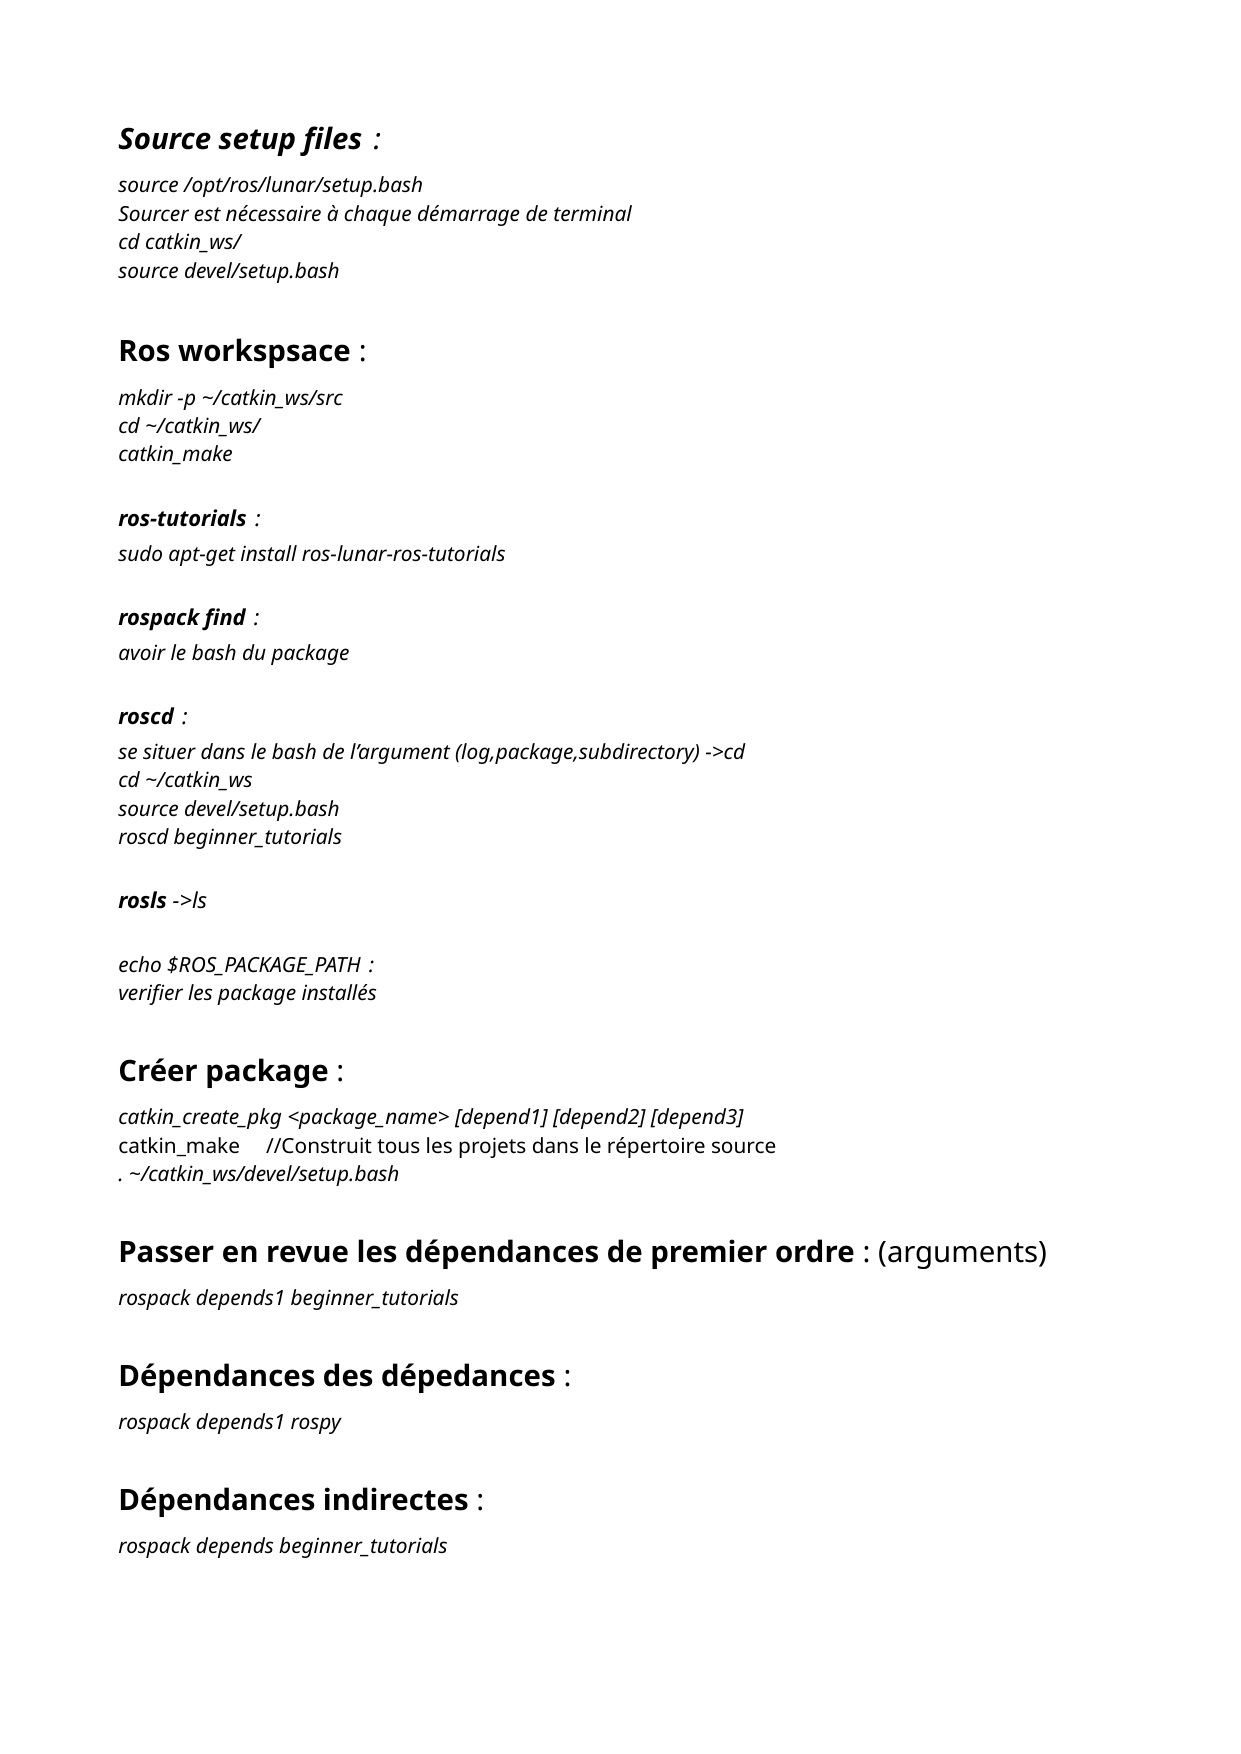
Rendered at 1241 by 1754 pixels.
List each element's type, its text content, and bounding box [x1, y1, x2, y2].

subtitle Dépendances des dépedances : [118, 1355, 1122, 1395]
text verifier les package installés [118, 978, 1122, 1007]
text rospack depends1 beginner_tutorials [118, 1283, 1122, 1312]
text roscd beginner_tutorials [118, 822, 1122, 851]
subtitle rosls ->ls [118, 886, 1122, 915]
text cd catkin_ws/ [118, 227, 1122, 256]
text . ~/catkin_ws/devel/setup.bash [118, 1159, 1122, 1188]
text rospack depends beginner_tutorials [118, 1531, 1122, 1559]
subtitle rospack find : [118, 602, 1122, 632]
text source devel/setup.bash [118, 256, 1122, 284]
text source /opt/ros/lunar/setup.bash [118, 171, 1122, 199]
text cd ~/catkin_ws/ [118, 411, 1122, 439]
text rospack depends1 rospy [118, 1407, 1122, 1436]
text se situer dans le bash de l’argument (log,package,subdirectory) ->cd [118, 737, 1122, 766]
subtitle Dépendances indirectes : [118, 1479, 1122, 1519]
text sudo apt-get install ros-lunar-ros-tutorials [118, 539, 1122, 567]
text cd ~/catkin_ws [118, 766, 1122, 794]
subtitle roscd : [118, 701, 1122, 731]
text catkin_make //Construit tous les projets dans le répertoire source [118, 1131, 1122, 1159]
text catkin_create_pkg <package_name> [depend1] [depend2] [depend3] [118, 1102, 1122, 1131]
text catkin_make [118, 439, 1122, 468]
subtitle Passer en revue les dépendances de premier ordre : (arguments) [118, 1231, 1122, 1271]
subtitle Source setup files : [118, 118, 1122, 158]
subtitle Créer package : [118, 1050, 1122, 1090]
text mkdir -p ~/catkin_ws/src [118, 383, 1122, 411]
text Sourcer est nécessaire à chaque démarrage de terminal [118, 199, 1122, 227]
text echo $ROS_PACKAGE_PATH : [118, 950, 1122, 978]
subtitle ros-tutorials : [118, 503, 1122, 532]
text avoir le bash du package [118, 638, 1122, 666]
subtitle Ros workspsace : [118, 330, 1122, 370]
text source devel/setup.bash [118, 794, 1122, 822]
